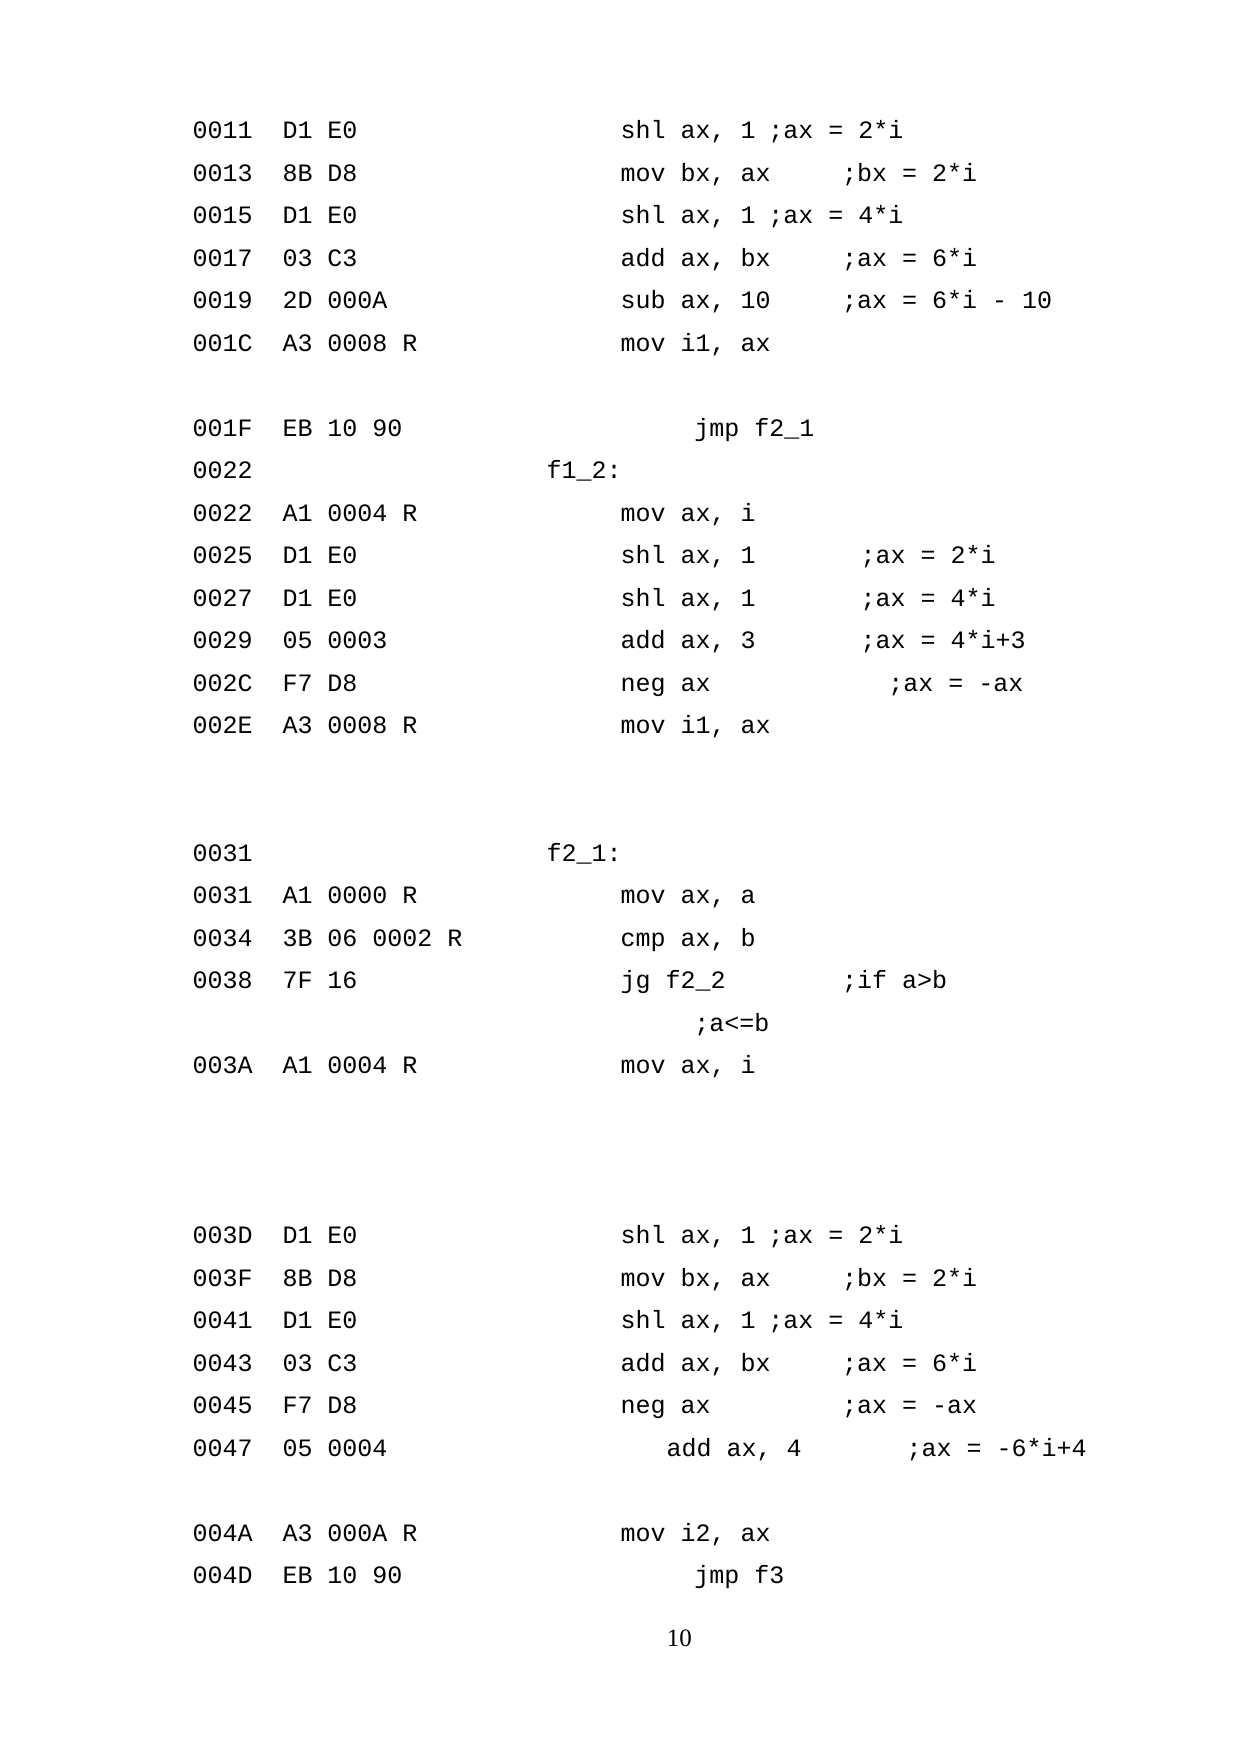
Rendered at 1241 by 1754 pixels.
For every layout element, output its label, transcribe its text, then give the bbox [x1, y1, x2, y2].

text 0022 f1_2: [177, 458, 1181, 486]
text 002C F7 D8 neg ax ;ax = -ax [177, 671, 1181, 699]
text 0027 D1 E0 shl ax, 1 ;ax = 4*i [177, 586, 1181, 614]
text 0019 2D 000A sub ax, 10 ;ax = 6*i - 10 [177, 288, 1181, 316]
text 003D D1 E0 shl ax, 1 ;ax = 2*i [177, 1223, 1181, 1251]
text 0041 D1 E0 shl ax, 1 ;ax = 4*i [177, 1308, 1181, 1336]
text 0017 03 C3 add ax, bx ;ax = 6*i [177, 246, 1181, 274]
text 0045 F7 D8 neg ax ;ax = -ax [177, 1393, 1181, 1421]
text 0013 8B D8 mov bx, ax ;bx = 2*i [177, 161, 1181, 189]
text 003A A1 0004 R mov ax, i [177, 1053, 1181, 1081]
text 0038 7F 16 jg f2_2 ;if a>b [177, 968, 1181, 996]
text 004A A3 000A R mov i2, ax [177, 1521, 1181, 1549]
text 0022 A1 0004 R mov ax, i [177, 501, 1181, 529]
text 0015 D1 E0 shl ax, 1 ;ax = 4*i [177, 203, 1181, 231]
text 0043 03 C3 add ax, bx ;ax = 6*i [177, 1351, 1181, 1379]
text 0034 3B 06 0002 R cmp ax, b [177, 926, 1181, 954]
text 001C A3 0008 R mov i1, ax [177, 331, 1181, 359]
text 0031 f2_1: [177, 841, 1181, 869]
text 0031 A1 0000 R mov ax, a [177, 883, 1181, 911]
text 004D EB 10 90 jmp f3 [177, 1563, 1181, 1591]
text 001F EB 10 90 jmp f2_1 [177, 416, 1181, 444]
text ;a<=b [177, 1011, 1181, 1039]
text 0011 D1 E0 shl ax, 1 ;ax = 2*i [177, 118, 1181, 146]
text 0029 05 0003 add ax, 3 ;ax = 4*i+3 [177, 628, 1181, 656]
text 002E A3 0008 R mov i1, ax [177, 713, 1181, 741]
text 003F 8B D8 mov bx, ax ;bx = 2*i [177, 1266, 1181, 1294]
text 0025 D1 E0 shl ax, 1 ;ax = 2*i [177, 543, 1181, 571]
text 0047 05 0004 add ax, 4 ;ax = -6*i+4 [177, 1436, 1181, 1464]
